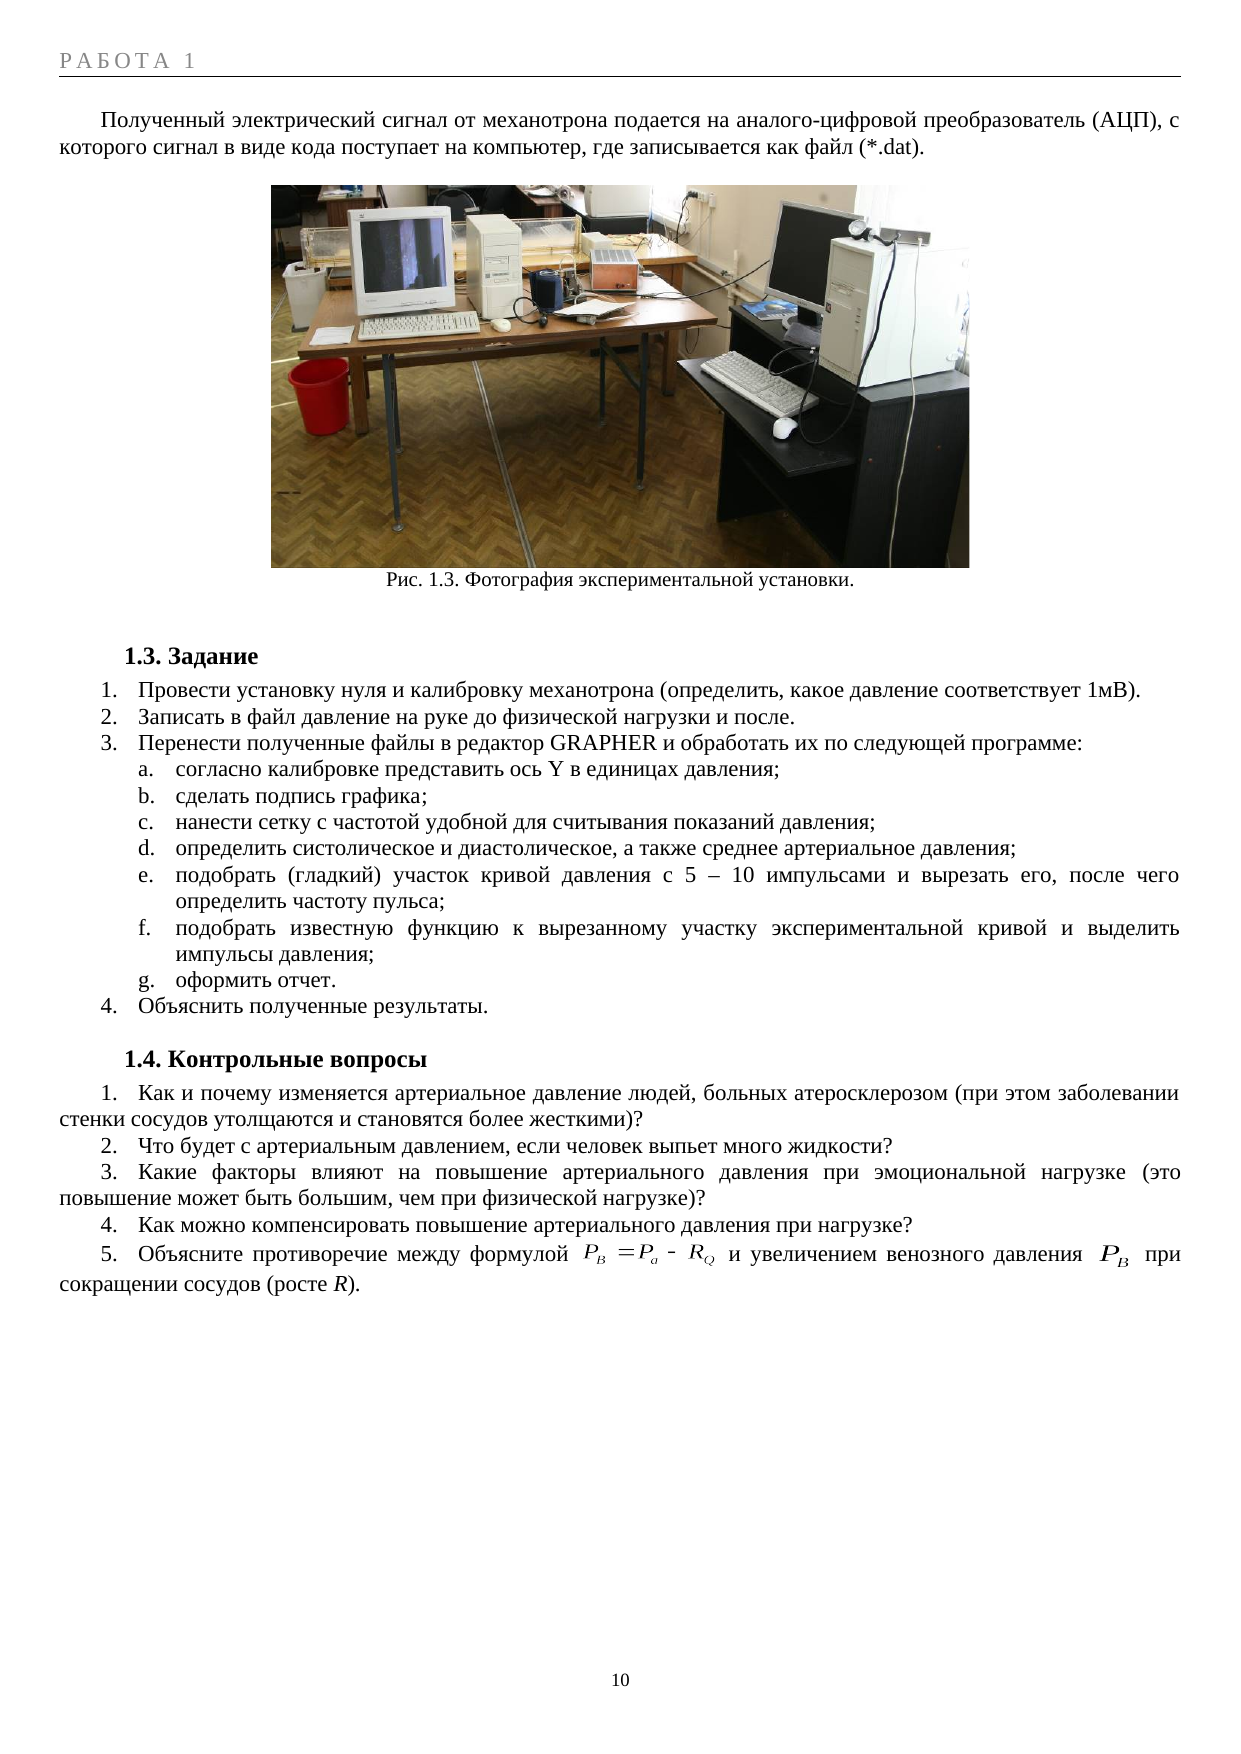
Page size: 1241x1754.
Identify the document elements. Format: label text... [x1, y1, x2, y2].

list оформить отчет. [138, 966, 1181, 993]
picture [271, 185, 970, 568]
list Объясните противоречие между формулой и увеличением венозного давления при сокращении сосудов (росте R). [59, 1237, 1181, 1297]
text Полученный электрический сигнал от механотрона подается на аналого-цифровой преобразователь (АЦП), с которого сигнал в виде кода поступает на компьютер, где записывается как файл (*.dat). [59, 106, 1181, 159]
list Перенести полученные файлы в редактор GRAPHER и обработать их по следующей программе: [59, 729, 1181, 755]
list сделать подпись графика; [138, 782, 1181, 808]
list определить систолическое и диастолическое, а также среднее артериальное давления; [138, 834, 1181, 861]
list Что будет с артериальным давлением, если человек выпьет много жидкости? [59, 1132, 1181, 1158]
list подобрать (гладкий) участок кривой давления с 5 – 10 импульсами и вырезать его, после чего определить частоту пульса; [138, 861, 1181, 913]
list Как и почему изменяется артериальное давление людей, больных атеросклерозом (при этом заболевании стенки сосудов утолщаются и становятся более жесткими)? [59, 1079, 1181, 1132]
subtitle Задание [71, 641, 1181, 670]
list Как можно компенсировать повышение артериального давления при нагрузке? [59, 1211, 1181, 1237]
text Рис. 1.3. Фотография экспериментальной установки. [59, 567, 1181, 591]
list подобрать известную функцию к вырезанному участку экспериментальной кривой и выделить импульсы давления; [138, 913, 1181, 966]
list Какие факторы влияют на повышение артериального давления при эмоциональной нагрузке (это повышение может быть большим, чем при физической нагрузке)? [59, 1158, 1181, 1211]
list Провести установку нуля и калибровку механотрона (определить, какое давление соответствует 1мВ). [59, 676, 1181, 703]
list нанести сетку с частотой удобной для считывания показаний давления; [138, 808, 1181, 834]
subtitle Контрольные вопросы [71, 1044, 1181, 1073]
list Объяснить полученные результаты. [59, 993, 1181, 1019]
list Записать в файл давление на руке до физической нагрузки и после. [59, 703, 1181, 729]
list согласно калибровке представить ось Y в единицах давления; [138, 755, 1181, 782]
